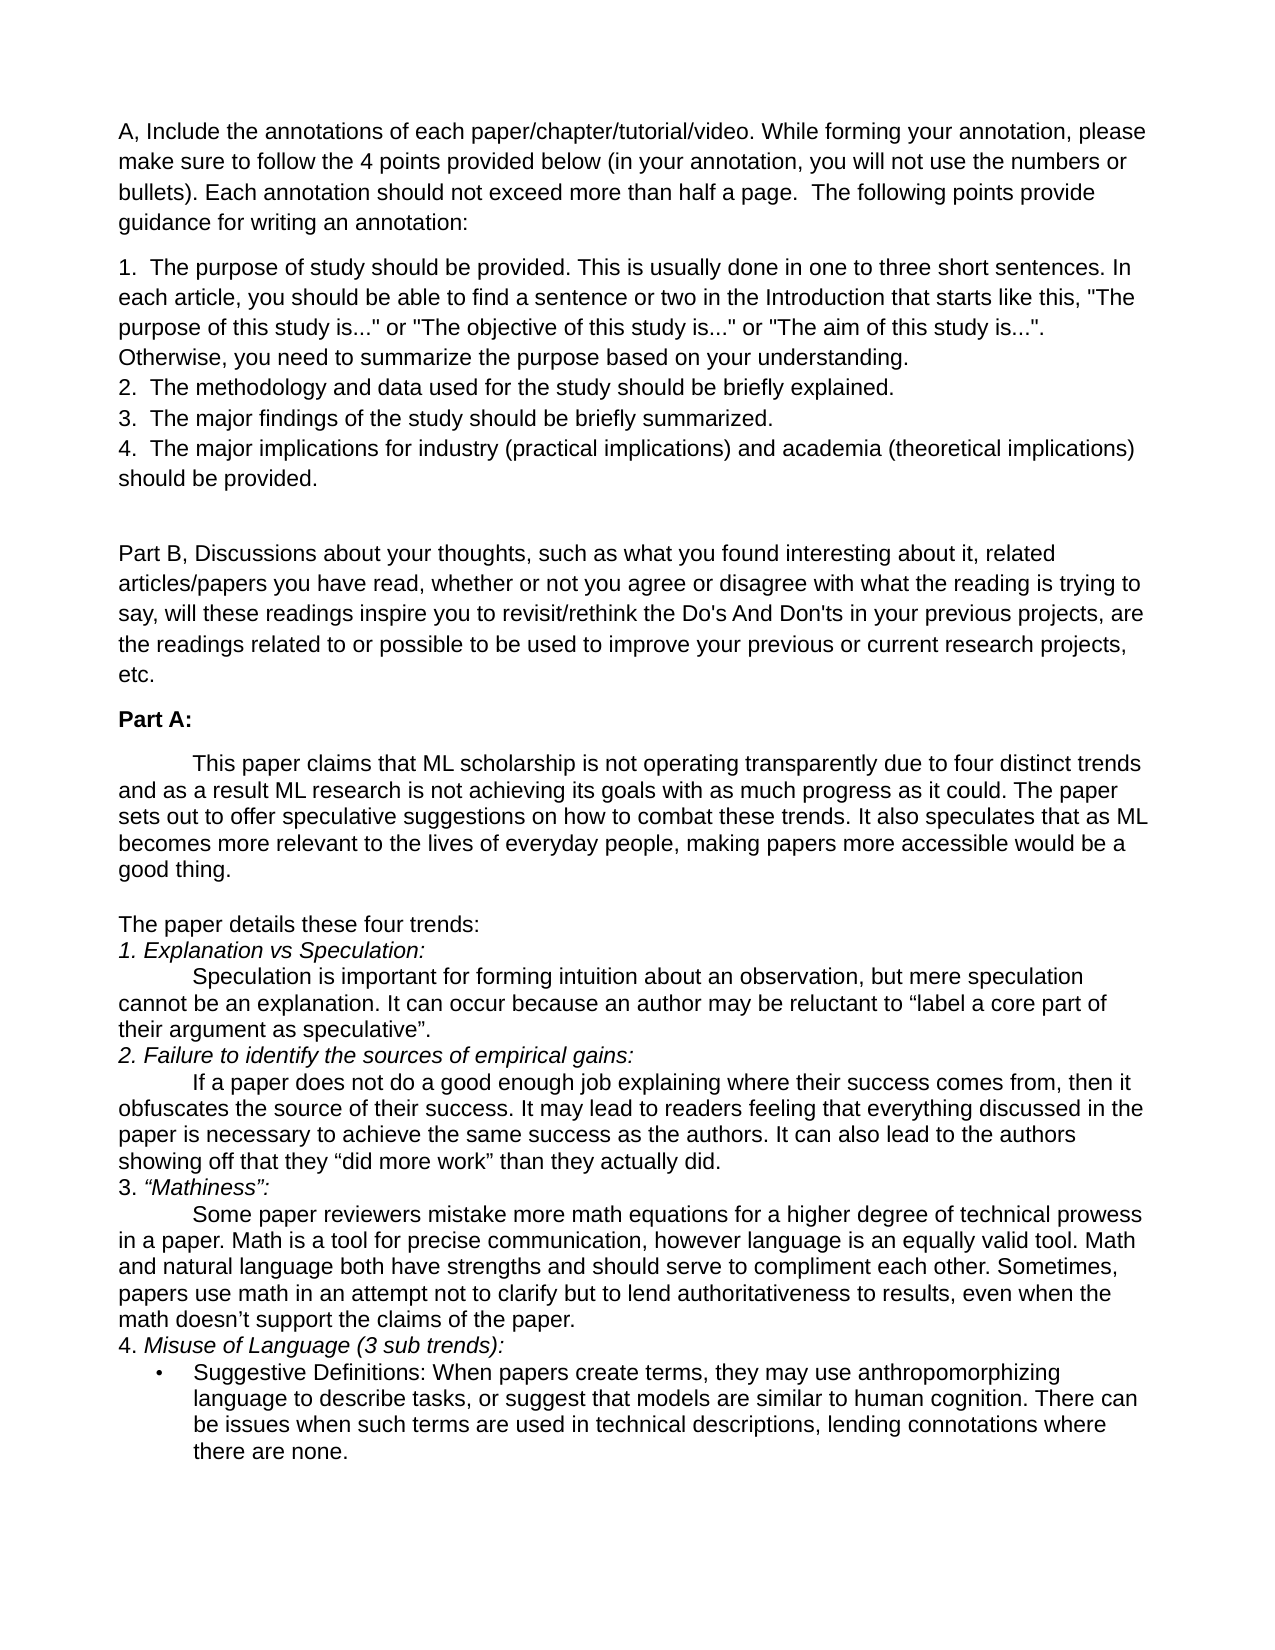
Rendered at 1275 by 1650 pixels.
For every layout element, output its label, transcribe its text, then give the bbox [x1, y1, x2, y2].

text 2. Failure to identify the sources of empirical gains: [118, 1042, 1157, 1069]
text 1. The purpose of study should be provided. This is usually done in one to three short sentences. In each article, you should be able to find a sentence or two in the Introduction that starts like this, "The purpose of this study is..." or "The objective of this study is..." or "The aim of this study is...". Otherwise, you need to summarize the purpose based on your understanding. 2. The methodology and data used for the study should be briefly explained. 3. The major findings of the study should be briefly summarized. 4. The major implications for industry (practical implications) and academia (theoretical implications) should be provided. [118, 253, 1157, 491]
text 3. “Mathiness”: [118, 1174, 1157, 1201]
text If a paper does not do a good enough job explaining where their success comes from, then it obfuscates the source of their success. It may lead to readers feeling that everything discussed in the paper is necessary to achieve the same success as the authors. It can also lead to the authors showing off that they “did more work” than they actually did. [118, 1069, 1157, 1174]
text 1. Explanation vs Speculation: [118, 937, 1157, 963]
text The paper details these four trends: [118, 911, 1157, 937]
text This paper claims that ML scholarship is not operating transparently due to four distinct trends and as a result ML research is not achieving its goals with as much progress as it could. The paper sets out to offer speculative suggestions on how to combat these trends. It also speculates that as ML becomes more relevant to the lives of everyday people, making papers more accessible would be a good thing. [118, 750, 1157, 882]
text A, Include the annotations of each paper/chapter/tutorial/video. While forming your annotation, please make sure to follow the 4 points provided below (in your annotation, you will not use the numbers or bullets). Each annotation should not exceed more than half a page. The following points provide guidance for writing an annotation: [118, 118, 1157, 235]
text 4. Misuse of Language (3 sub trends): [118, 1332, 1157, 1359]
text Speculation is important for forming intuition about an observation, but mere speculation cannot be an explanation. It can occur because an author may be reluctant to “label a core part of their argument as speculative”. [118, 963, 1157, 1042]
text Some paper reviewers mistake more math equations for a higher degree of technical prowess in a paper. Math is a tool for precise communication, however language is an equally valid tool. Math and natural language both have strengths and should serve to compliment each other. Sometimes, papers use math in an attempt not to clarify but to lend authoritativeness to results, even when the math doesn’t support the claims of the paper. [118, 1201, 1157, 1332]
list Suggestive Definitions: When papers create terms, they may use anthropomorphizing language to describe tasks, or suggest that models are similar to human cognition. There can be issues when such terms are used in technical descriptions, lending connotations where there are none. [156, 1359, 1157, 1464]
text Part B, Discussions about your thoughts, such as what you found interesting about it, related articles/papers you have read, whether or not you agree or disagree with what the reading is trying to say, will these readings inspire you to revisit/rethink the Do's And Don'ts in your previous projects, are the readings related to or possible to be used to improve your previous or current research projects, etc. [118, 510, 1157, 687]
text Part A: [118, 706, 1157, 732]
